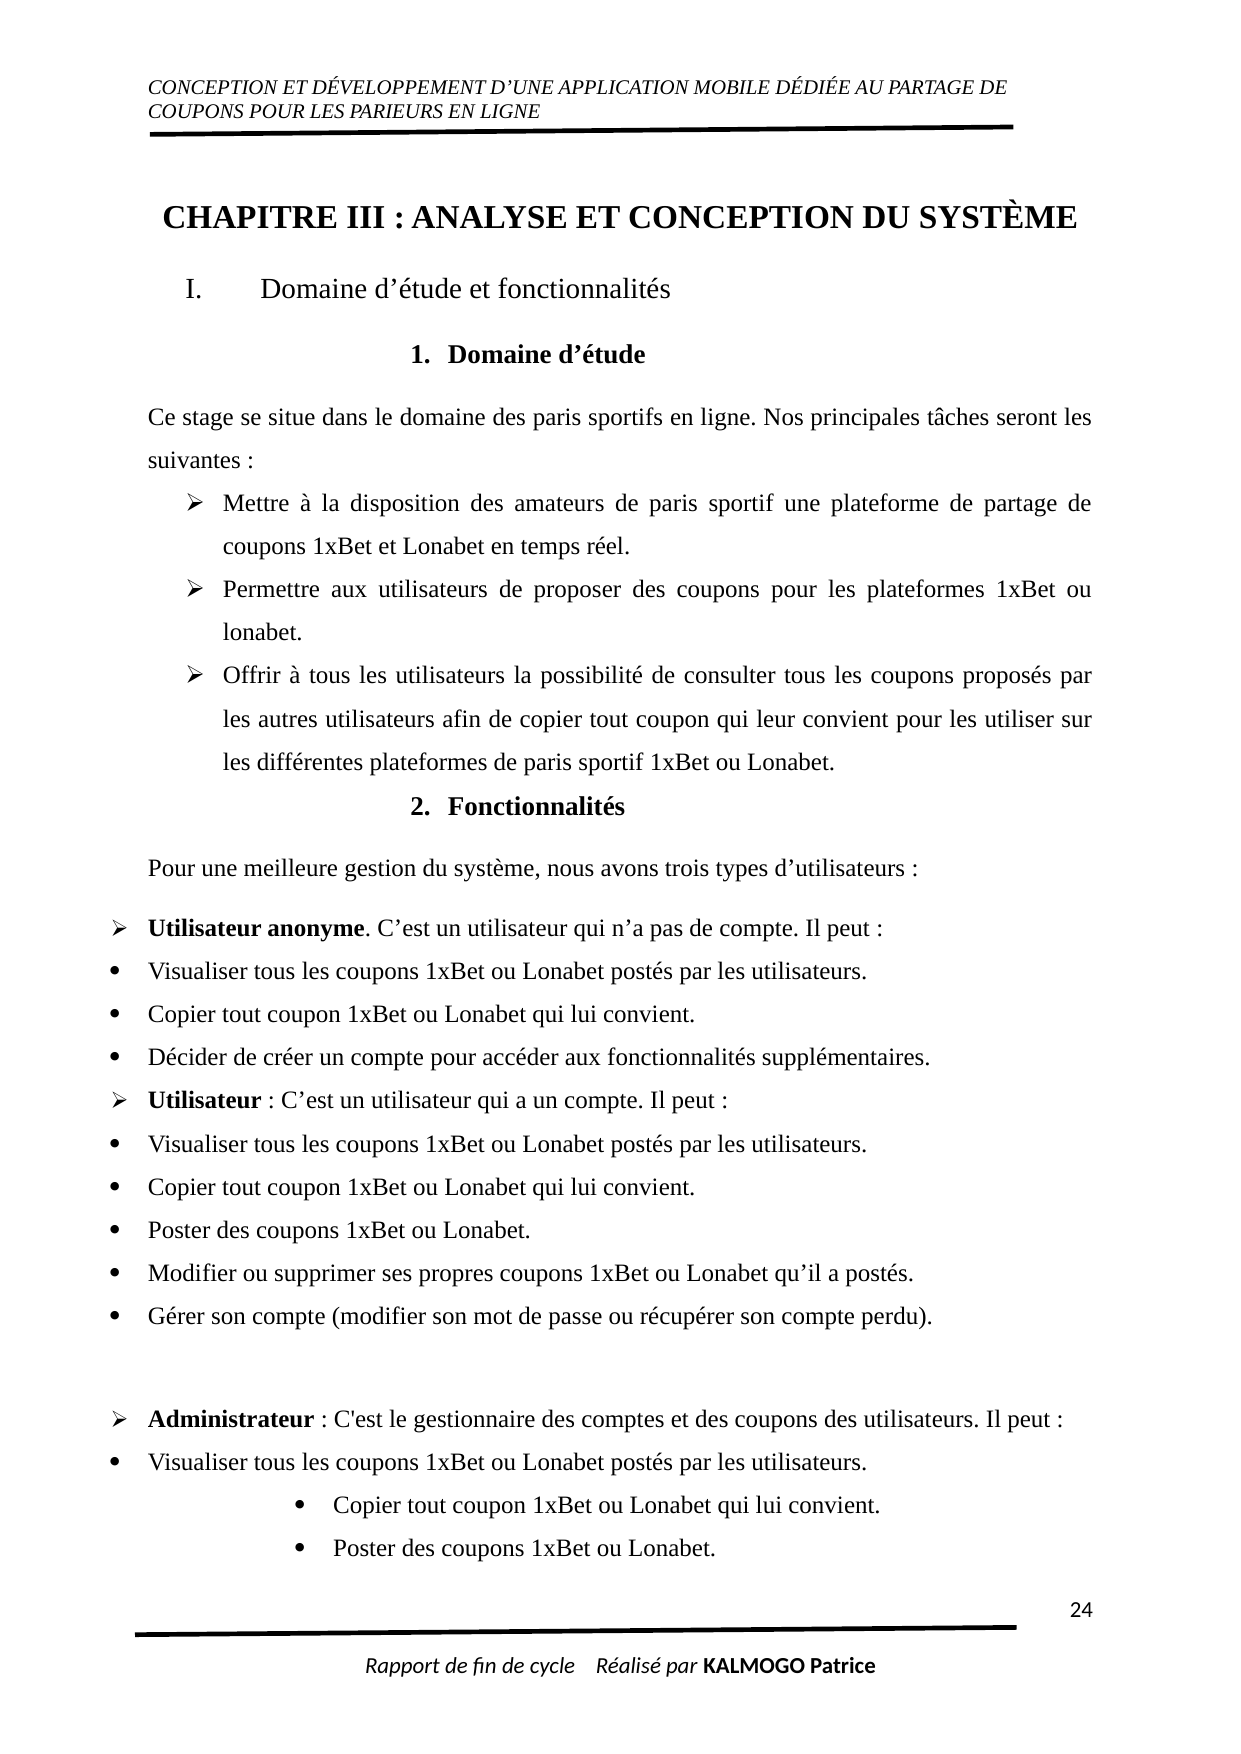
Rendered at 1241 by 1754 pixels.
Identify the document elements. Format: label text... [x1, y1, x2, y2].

list Utilisateur : C’est un utilisateur qui a un compte. Il peut : [110, 1086, 1093, 1114]
list Visualiser tous les coupons 1xBet ou Lonabet postés par les utilisateurs. [110, 1447, 1093, 1476]
text Ce stage se situe dans le domaine des paris sportifs en ligne. Nos principales tâches seront les suivantes : [148, 402, 1093, 474]
text Pour une meilleure gestion du système, nous avons trois types d’utilisateurs : [148, 853, 1093, 882]
list Visualiser tous les coupons 1xBet ou Lonabet postés par les utilisateurs. [110, 956, 1093, 985]
list Décider de créer un compte pour accéder aux fonctionnalités supplémentaires. [110, 1042, 1093, 1071]
list Domaine d’étude et fonctionnalités [185, 272, 1093, 305]
list Offrir à tous les utilisateurs la possibilité de consulter tous les coupons proposés par les autres utilisateurs afin de copier tout coupon qui leur convient pour les utiliser sur les différentes plateformes de paris sportif 1xBet ou Lonabet. [185, 661, 1093, 776]
list Copier tout coupon 1xBet ou Lonabet qui lui convient. [110, 1172, 1093, 1201]
list Domaine d’étude [410, 338, 1093, 370]
list Copier tout coupon 1xBet ou Lonabet qui lui convient. [110, 999, 1093, 1028]
subtitle CHAPITRE III : ANALYSE ET CONCEPTION DU SYSTÈME [148, 197, 1093, 236]
list Copier tout coupon 1xBet ou Lonabet qui lui convient. [295, 1490, 1093, 1519]
list Administrateur : C'est le gestionnaire des comptes et des coupons des utilisateurs. Il peut : [110, 1404, 1093, 1433]
list Fonctionnalités [410, 790, 1093, 821]
list Modifier ou supprimer ses propres coupons 1xBet ou Lonabet qu’il a postés. [110, 1258, 1093, 1287]
list Visualiser tous les coupons 1xBet ou Lonabet postés par les utilisateurs. [110, 1129, 1093, 1157]
list Mettre à la disposition des amateurs de paris sportif une plateforme de partage de coupons 1xBet et Lonabet en temps réel. [185, 488, 1093, 560]
list Gérer son compte (modifier son mot de passe ou récupérer son compte perdu). [110, 1301, 1093, 1330]
list Poster des coupons 1xBet ou Lonabet. [295, 1533, 1093, 1562]
list Poster des coupons 1xBet ou Lonabet. [110, 1215, 1093, 1244]
list Utilisateur anonyme. C’est un utilisateur qui n’a pas de compte. Il peut : [110, 913, 1093, 942]
list Permettre aux utilisateurs de proposer des coupons pour les plateformes 1xBet ou lonabet. [185, 574, 1093, 646]
